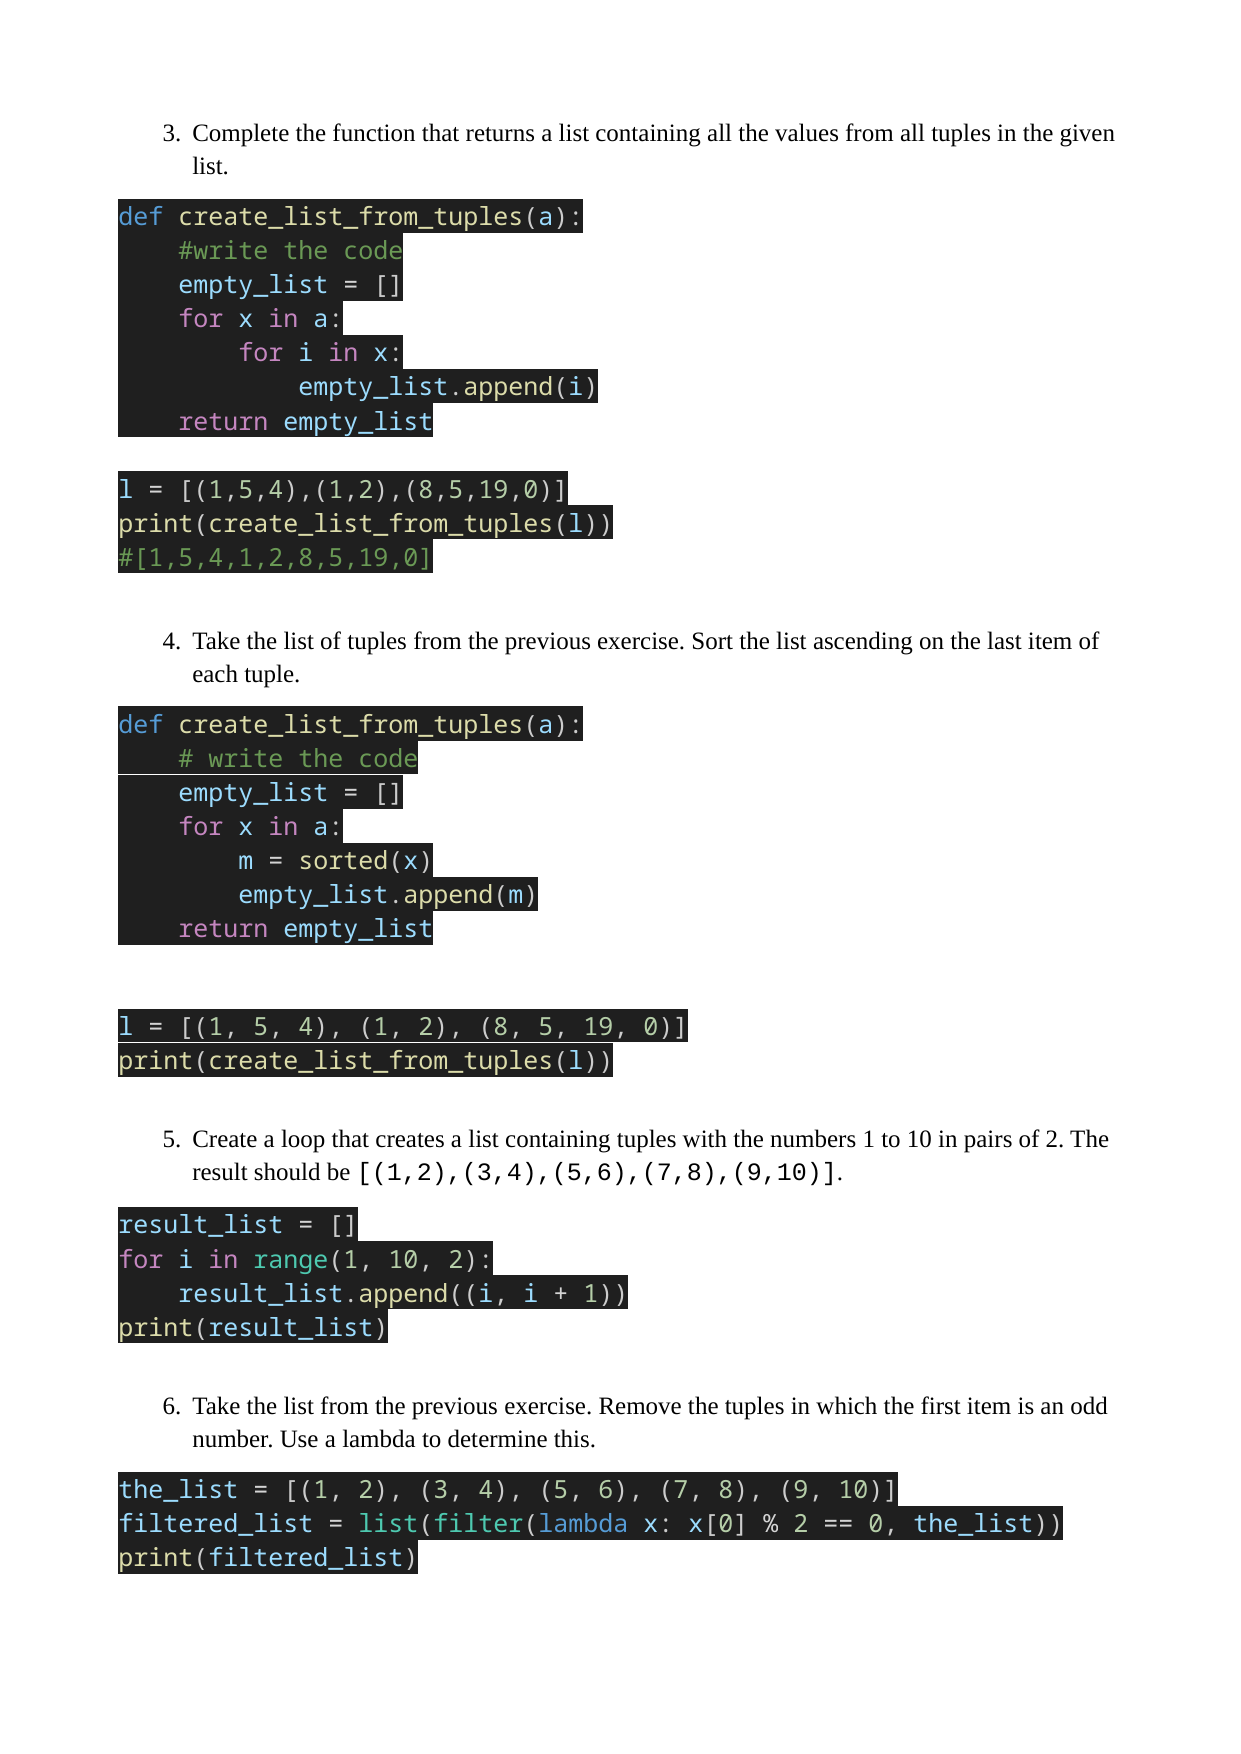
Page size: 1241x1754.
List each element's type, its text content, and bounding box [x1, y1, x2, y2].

text print(create_list_from_tuples(l)) [118, 1042, 1122, 1077]
text result_list = [] [118, 1207, 1122, 1241]
list Take the list of tuples from the previous exercise. Sort the list ascending on the last item of each tuple. [162, 626, 1122, 688]
text return empty_list [118, 403, 1122, 437]
text print(result_list) [118, 1309, 1122, 1343]
text def create_list_from_tuples(a): [118, 706, 1122, 741]
text def create_list_from_tuples(a): [118, 199, 1122, 233]
text for i in range(1, 10, 2): [118, 1241, 1122, 1275]
text print(filtered_list) [118, 1540, 1122, 1574]
text empty_list = [] [118, 267, 1122, 301]
text for x in a: [118, 301, 1122, 335]
text empty_list.append(i) [118, 369, 1122, 403]
text empty_list = [] [118, 774, 1122, 809]
text filtered_list = list(filter(lambda x: x[0] % 2 == 0, the_list)) [118, 1506, 1122, 1540]
text empty_list.append(m) [118, 877, 1122, 911]
text result_list.append((i, i + 1)) [118, 1275, 1122, 1309]
text #write the code [118, 233, 1122, 267]
text the_list = [(1, 2), (3, 4), (5, 6), (7, 8), (9, 10)] [118, 1472, 1122, 1506]
text for i in x: [118, 335, 1122, 369]
list Take the list from the previous exercise. Remove the tuples in which the first item is an odd number. Use a lambda to determine this. [162, 1391, 1122, 1453]
text l = [(1,5,4),(1,2),(8,5,19,0)] [118, 471, 1122, 505]
list Complete the function that returns a list containing all the values from all tuples in the given list. [162, 118, 1122, 180]
text l = [(1, 5, 4), (1, 2), (8, 5, 19, 0)] [118, 1008, 1122, 1042]
list Create a loop that creates a list containing tuples with the numbers 1 to 10 in pairs of 2. The result should be [(1,2),(3,4),(5,6),(7,8),(9,10)]. [162, 1124, 1122, 1188]
text print(create_list_from_tuples(l)) [118, 505, 1122, 539]
text m = sorted(x) [118, 843, 1122, 877]
text # write the code [118, 741, 1122, 774]
text #[1,5,4,1,2,8,5,19,0] [118, 539, 1122, 573]
text for x in a: [118, 809, 1122, 843]
text return empty_list [118, 911, 1122, 945]
